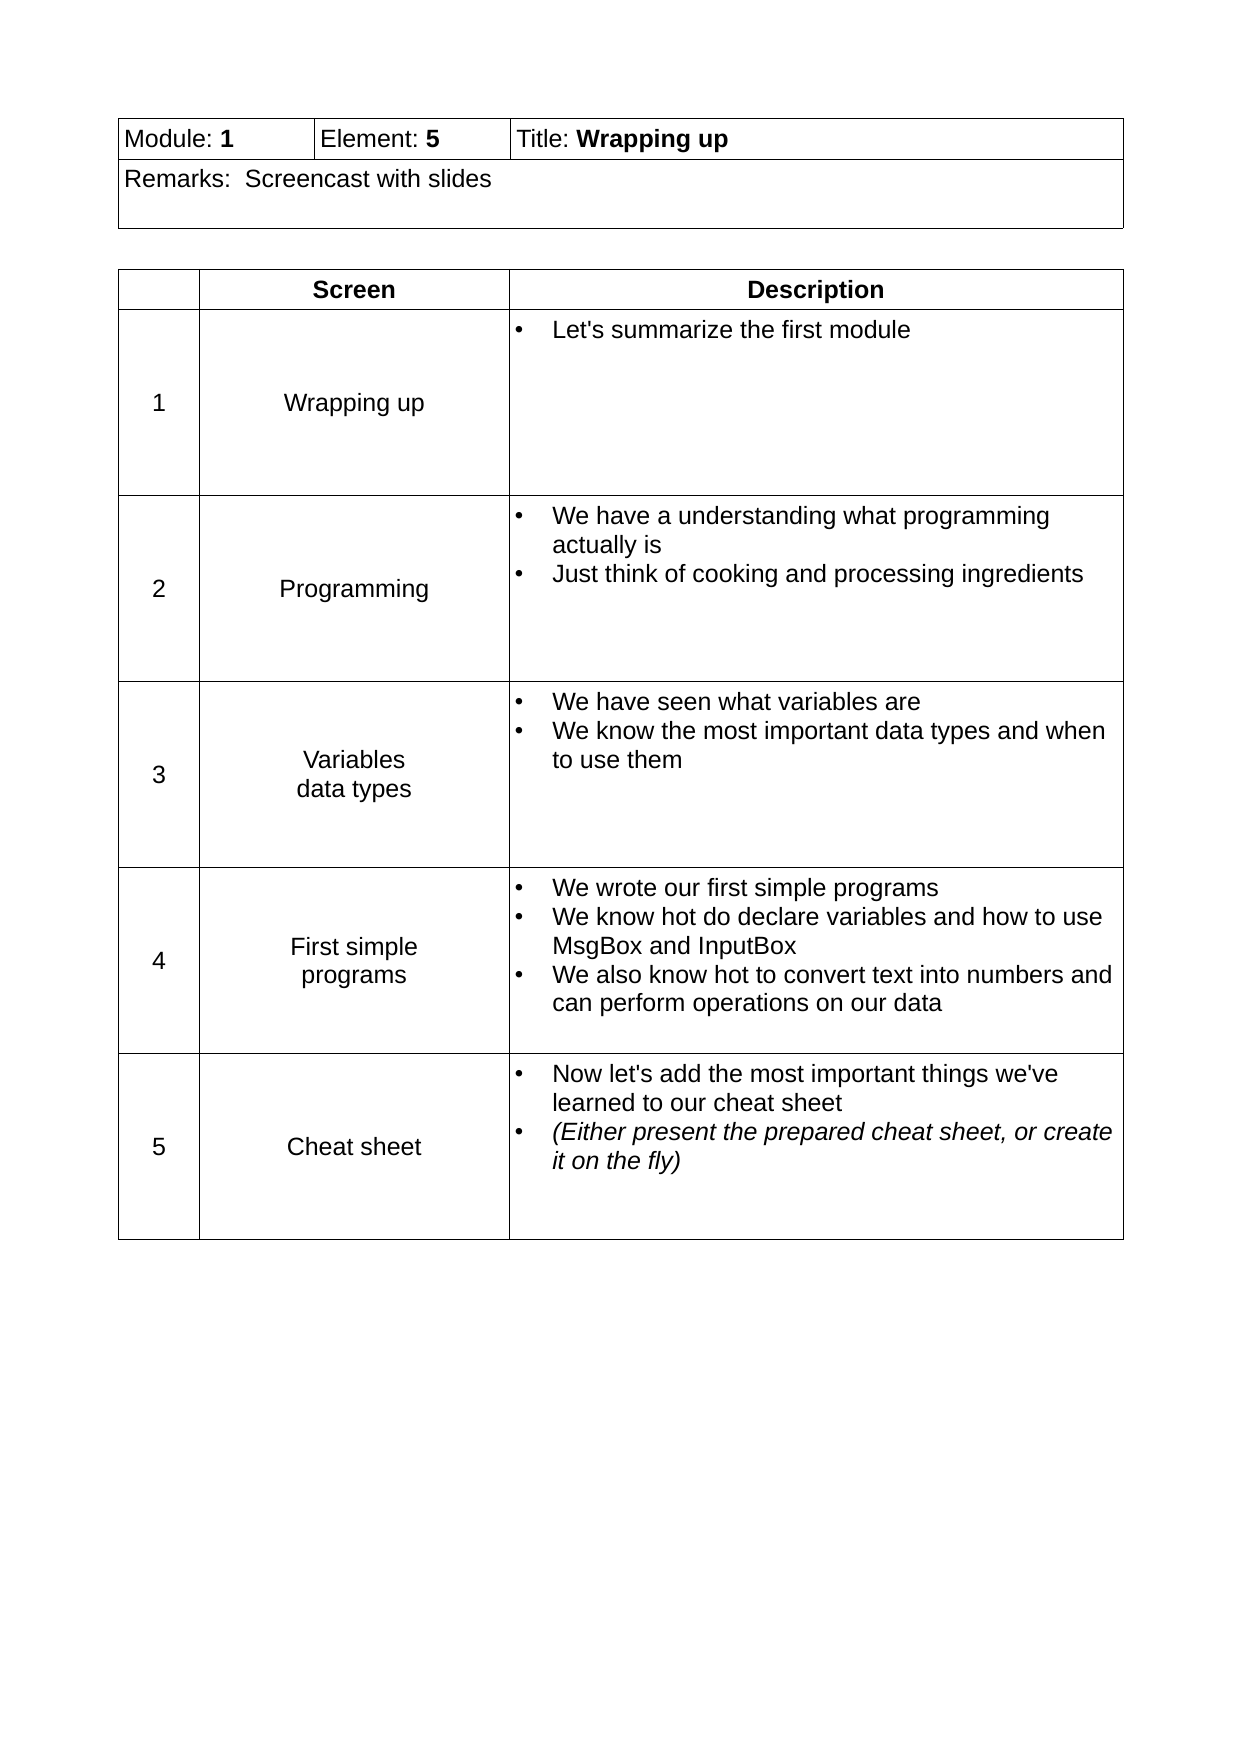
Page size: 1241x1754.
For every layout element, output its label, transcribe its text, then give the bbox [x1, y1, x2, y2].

table_cell We wrote our first simple programs We know hot do declare variables and how to use MsgBox and InputBox We also know hot to convert text into numbers and can perform operations on our data [510, 868, 1123, 1053]
table_cell Now let's add the most important things we've learned to our cheat sheet (Either present the prepared cheat sheet, or create it on the fly) [510, 1054, 1123, 1239]
table_cell Wrapping up [200, 310, 509, 495]
table_header Element: 5 [315, 119, 510, 158]
table_cell 4 [119, 868, 199, 1053]
table_cell First simple programs [200, 868, 509, 1053]
table_header [119, 270, 199, 309]
table_header Description [510, 270, 1123, 309]
table_cell 1 [119, 310, 199, 495]
table_header Title: Wrapping up [511, 119, 1123, 158]
table_cell We have a understanding what programming actually is Just think of cooking and processing ingredients [510, 496, 1123, 681]
table_cell 5 [119, 1054, 199, 1239]
table_header Module: 1 [119, 119, 314, 158]
table_cell Variables data types [200, 682, 509, 867]
table_cell Remarks: Screencast with slides [119, 160, 1123, 227]
table_cell Let's summarize the first module [510, 310, 1123, 495]
table_cell Programming [200, 496, 509, 681]
table_cell 3 [119, 682, 199, 867]
table_header Screen [200, 270, 509, 309]
table_cell 2 [119, 496, 199, 681]
table_cell We have seen what variables are We know the most important data types and when to use them [510, 682, 1123, 867]
table_cell Cheat sheet [200, 1054, 509, 1239]
